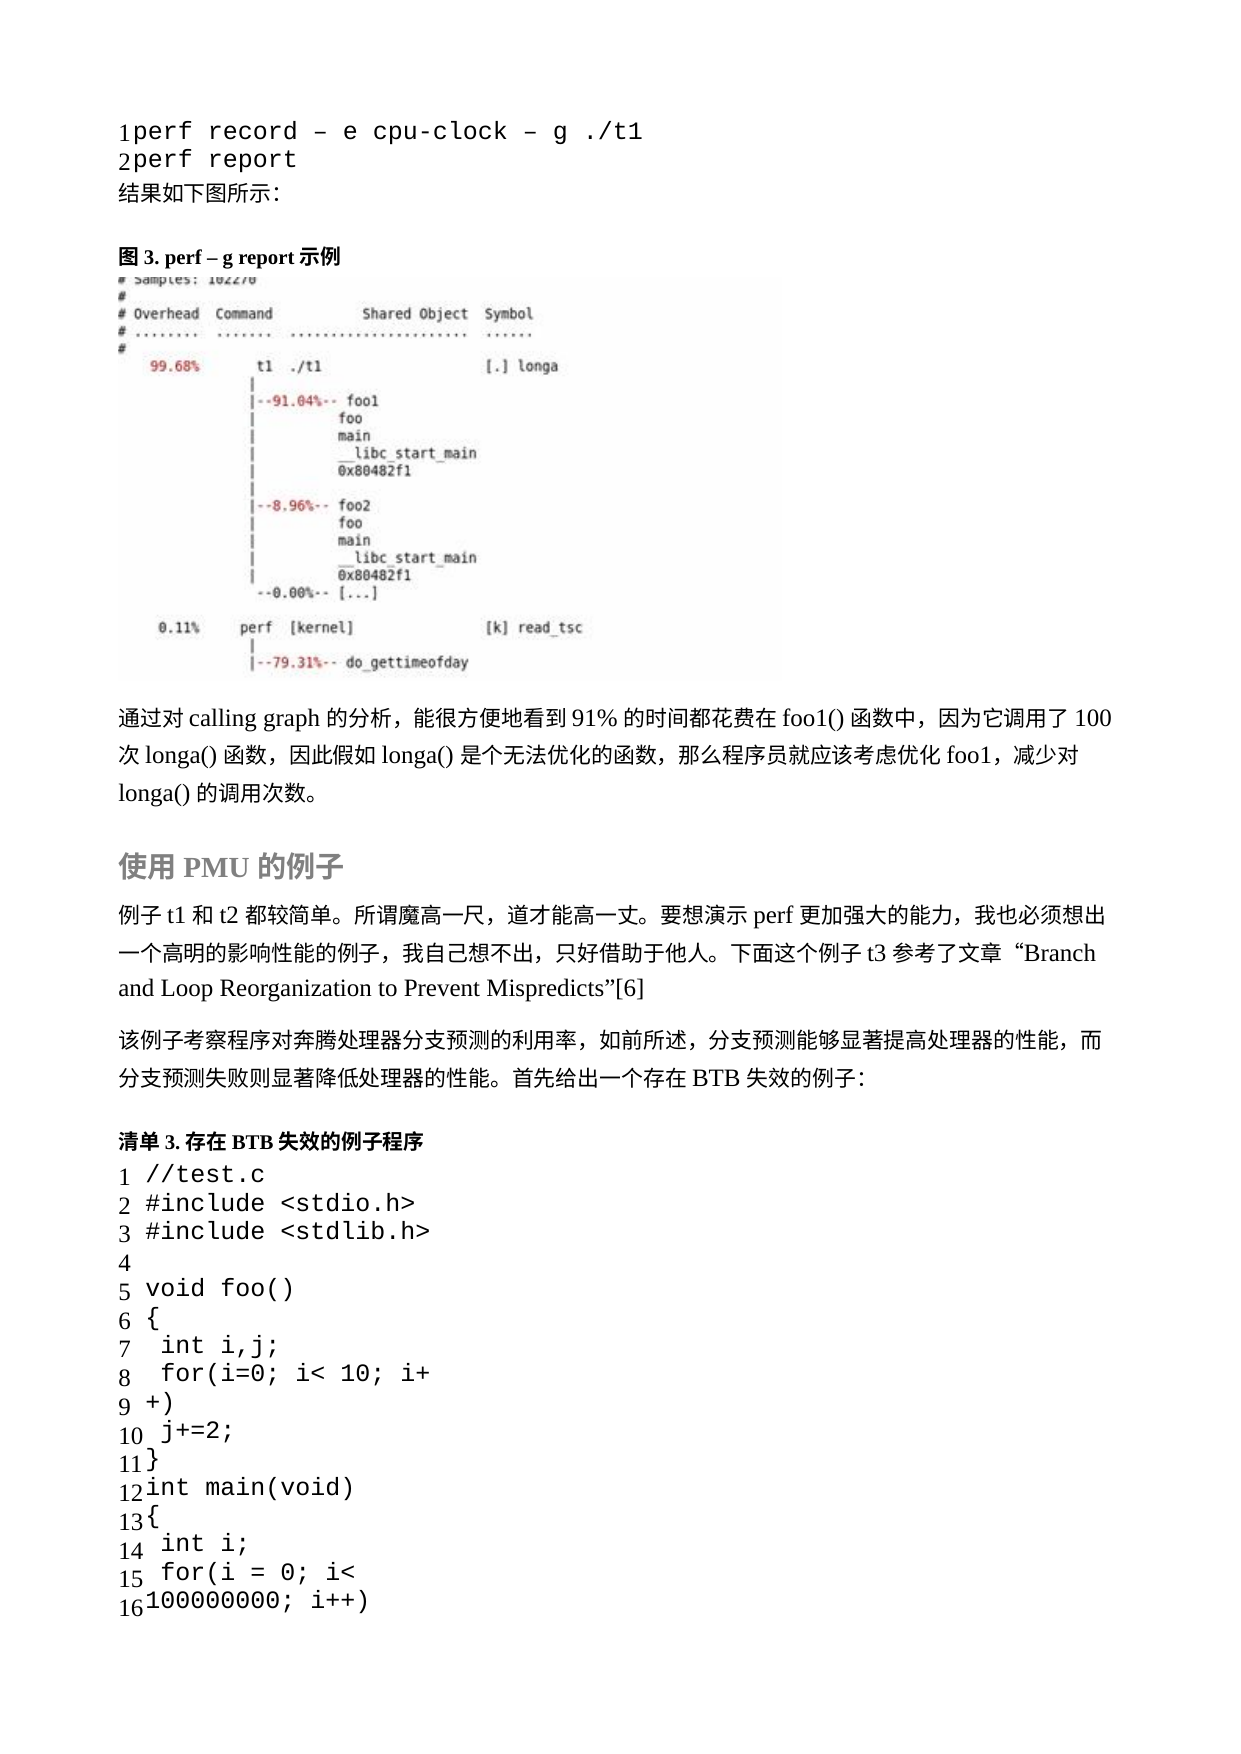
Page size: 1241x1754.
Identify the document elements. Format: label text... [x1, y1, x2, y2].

text 通过对 calling graph 的分析，能很方便地看到 91% 的时间都花费在 foo1() 函数中，因为它调用了 100 次 longa() 函数，因此假如 longa() 是个无法优化的函数，那么程序员就应该考虑优化 foo1，减少对 longa() 的调用次数。 [118, 701, 1122, 808]
table_header 1 2 3 4 5 6 7 8 9 10 11 12 13 14 15 16 [118, 1162, 145, 1622]
picture [118, 277, 783, 681]
text 例子 t1 和 t2 都较简单。所谓魔高一尺，道才能高一丈。要想演示 perf 更加强大的能力，我也必须想出一个高明的影响性能的例子，我自己想不出，只好借助于他人。下面这个例子 t3 参考了文章“Branch and Loop Reorganization to Prevent Mispredicts”[6] [118, 898, 1122, 1002]
table_header 1 2 [118, 118, 133, 176]
subtitle 清单 3. 存在 BTB 失效的例子程序 [118, 1126, 1122, 1156]
text 该例子考察程序对奔腾处理器分支预测的利用率，如前所述，分支预测能够显著提高处理器的性能，而分支预测失败则显著降低处理器的性能。首先给出一个存在 BTB 失效的例子： [118, 1023, 1122, 1092]
table_header //test.c #include <stdio.h> #include <stdlib.h> void foo() { int i,j; for(i=0; i< 10; i++) j+=2; } int main(void) { int i; for(i = 0; i< 100000000; i++) [145, 1162, 450, 1622]
table_header perf record – e cpu-clock – g ./t1 perf report [133, 118, 668, 176]
subtitle 使用 PMU 的例子 [118, 843, 1122, 886]
text 结果如下图所示： [118, 176, 1122, 207]
subtitle 图 3. perf – g report 示例 [118, 241, 1122, 271]
